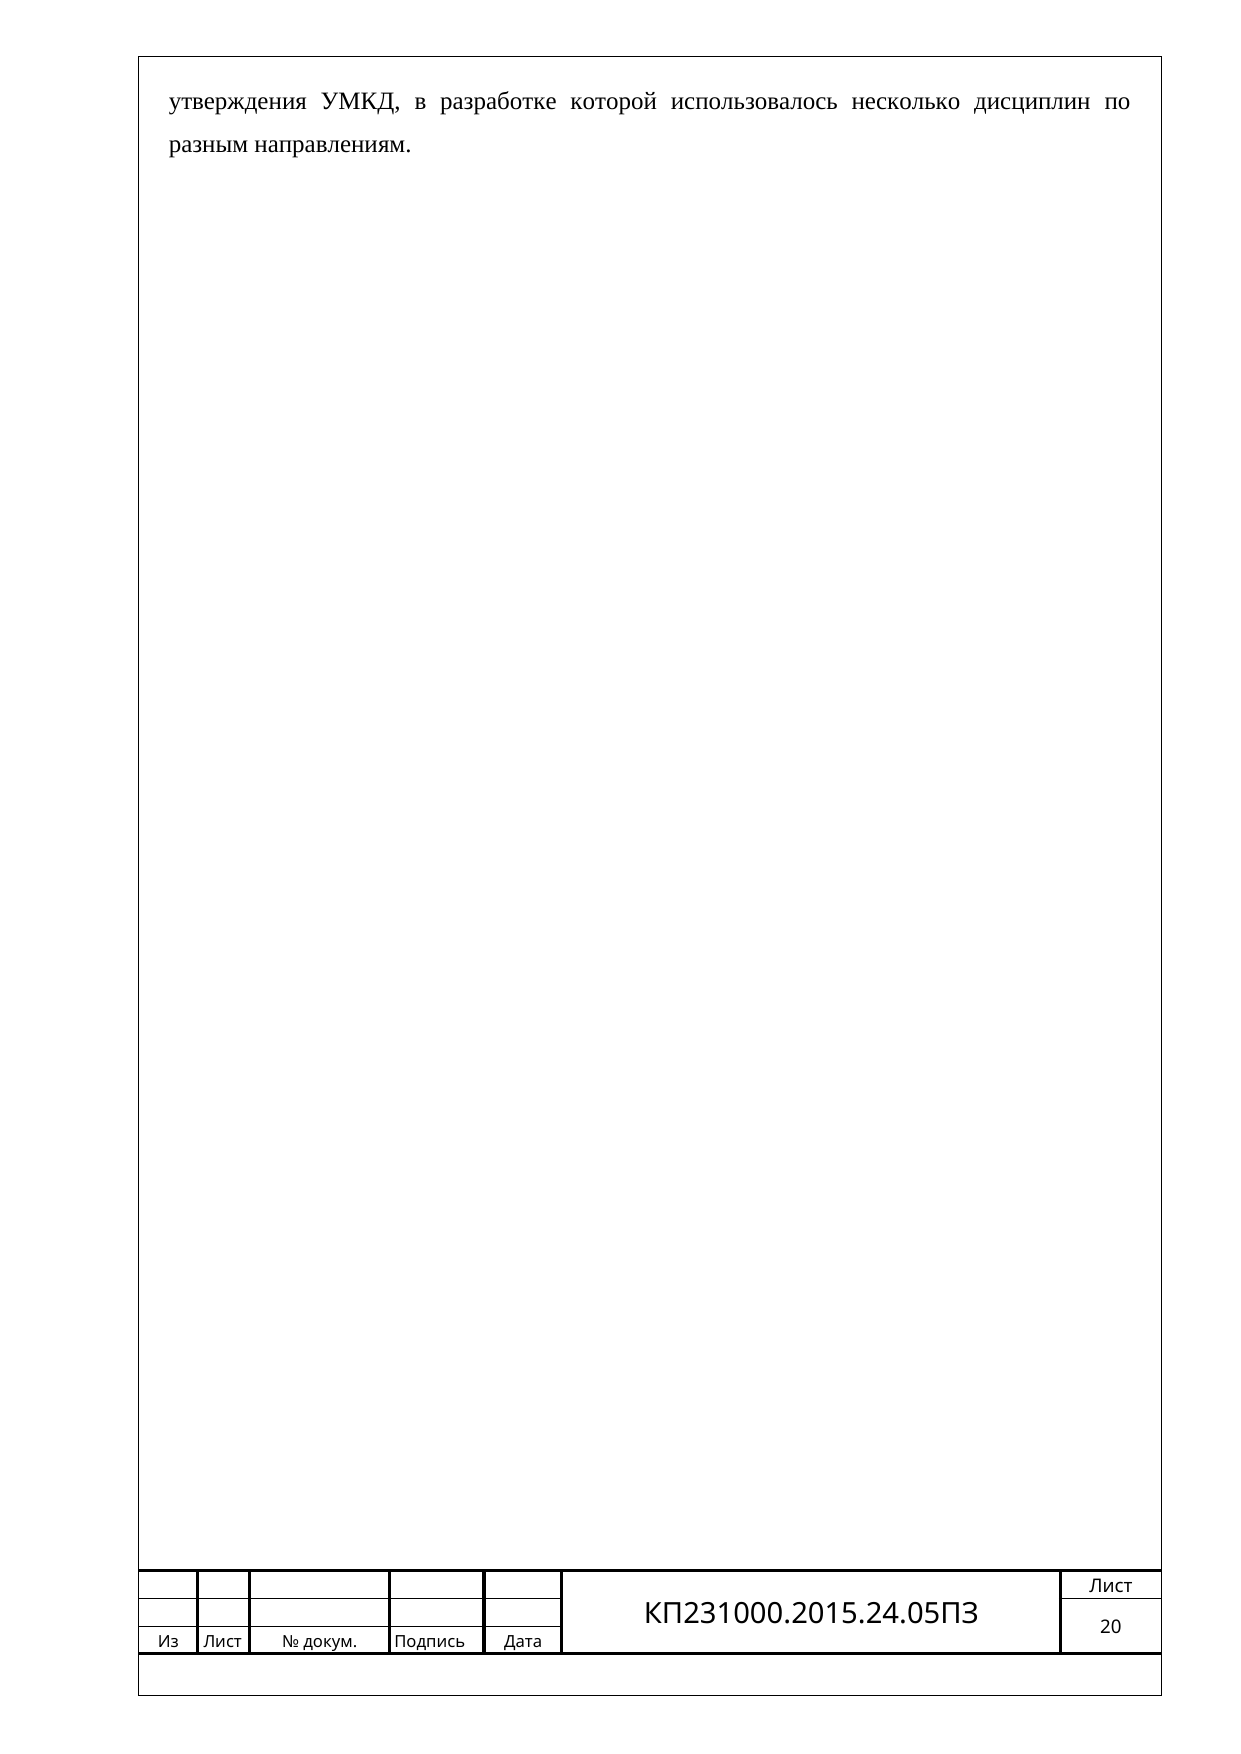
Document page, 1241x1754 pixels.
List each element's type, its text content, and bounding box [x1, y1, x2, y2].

text утверждения УМКД, в разработке которой использовалось несколько дисциплин по разным направлениям. [168, 86, 1132, 158]
